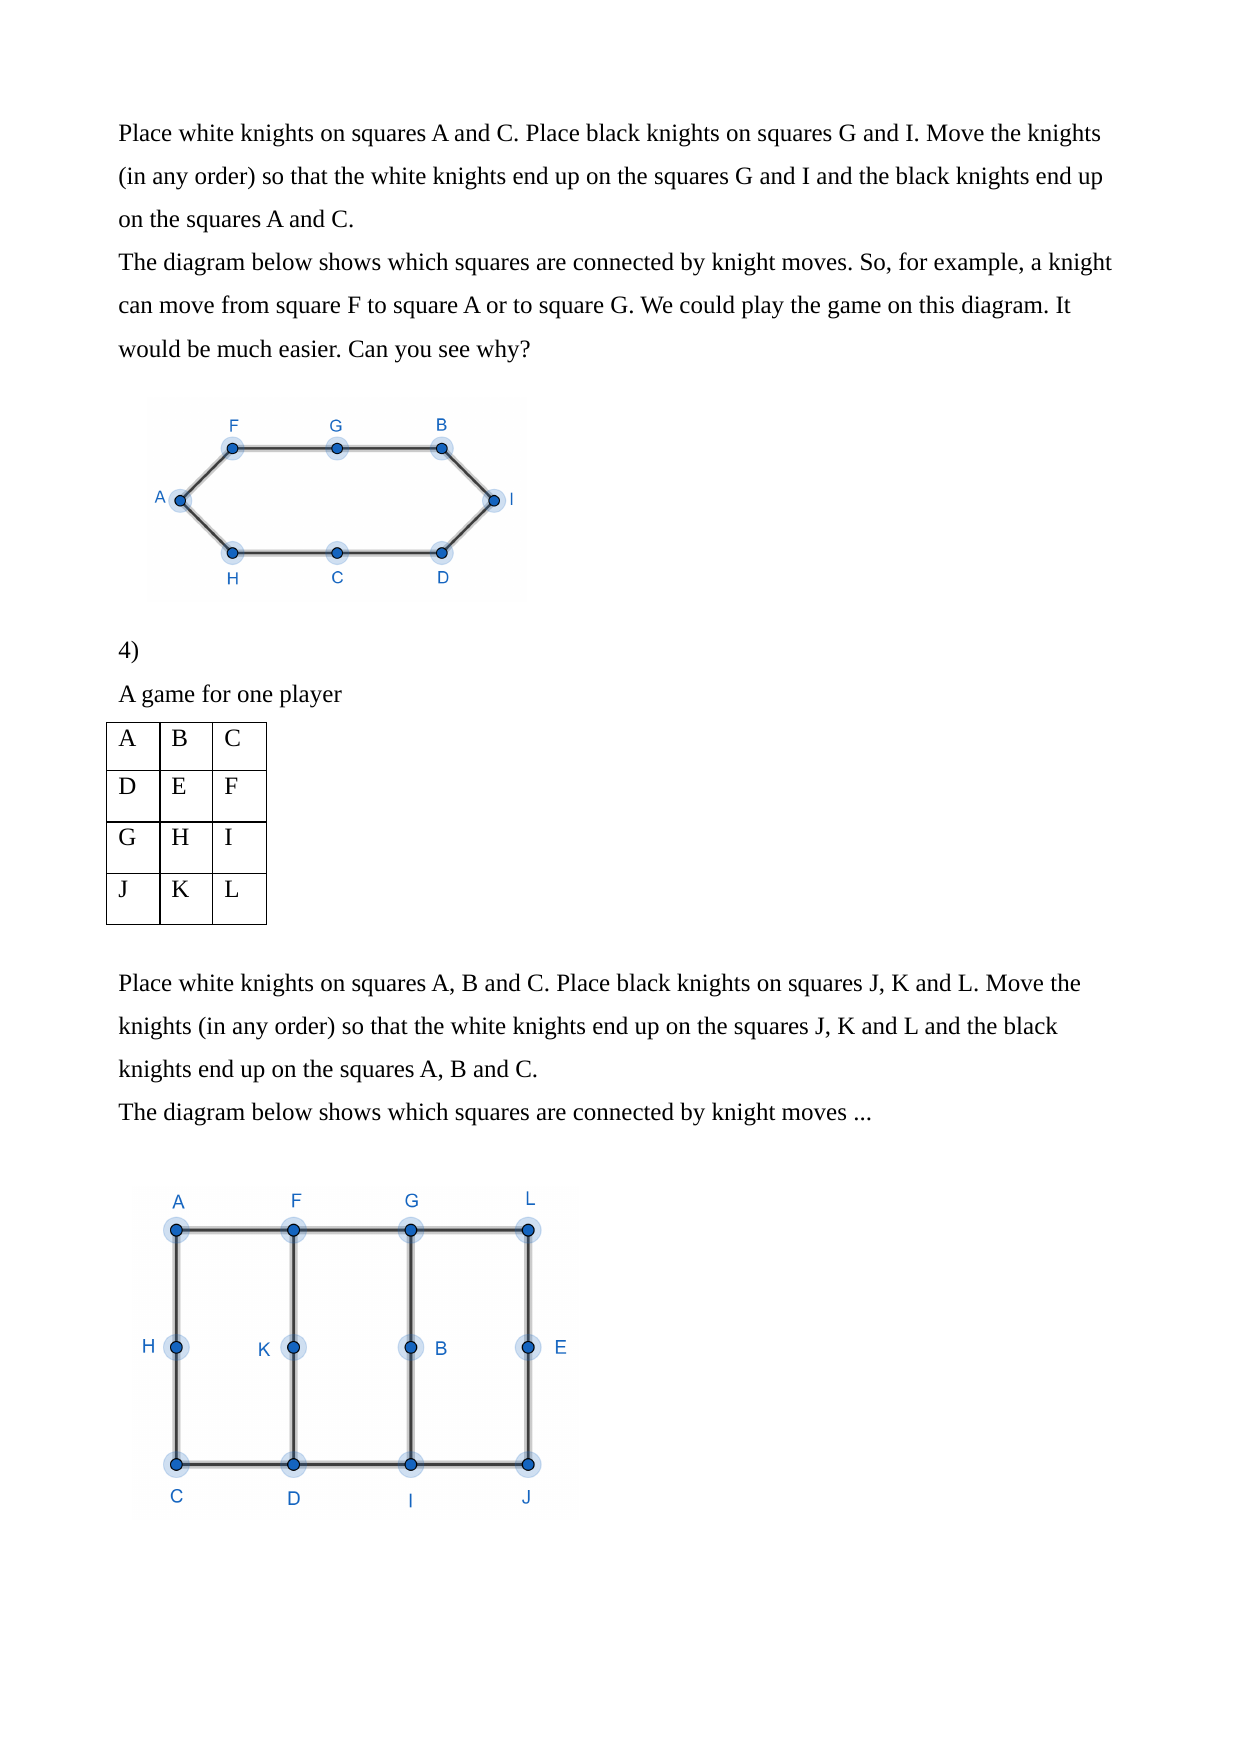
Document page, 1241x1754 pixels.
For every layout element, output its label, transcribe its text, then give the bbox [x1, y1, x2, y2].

picture [131, 1186, 579, 1520]
table_cell G [107, 823, 159, 873]
table_cell D [107, 771, 159, 821]
table_cell F [213, 771, 266, 821]
text The diagram below shows which squares are connected by knight moves. So, for example, a knight can move from square F to square A or to square G. We could play the game on this diagram. It would be much easier. Can you see why? [118, 247, 1122, 362]
text Place white knights on squares A, B and C. Place black knights on squares J, K and L. Move the knights (in any order) so that the white knights end up on the squares J, K and L and the black knights end up on the squares A, B and C. [118, 968, 1122, 1083]
text The diagram below shows which squares are connected by knight moves ... [118, 1097, 1122, 1126]
table_cell J [107, 874, 159, 924]
table_cell K [161, 874, 212, 924]
table_cell E [161, 771, 212, 821]
table_header A [107, 723, 159, 770]
text 4) [118, 636, 1122, 664]
picture [146, 397, 528, 602]
text A game for one player [118, 679, 1122, 707]
text Place white knights on squares A and C. Place black knights on squares G and I. Move the knights (in any order) so that the white knights end up on the squares G and I and the black knights end up on the squares A and C. [118, 118, 1122, 233]
table_header B [161, 723, 212, 770]
table_cell H [161, 823, 212, 873]
table_header C [213, 723, 266, 770]
table_cell L [213, 874, 266, 924]
table_cell I [213, 823, 266, 873]
